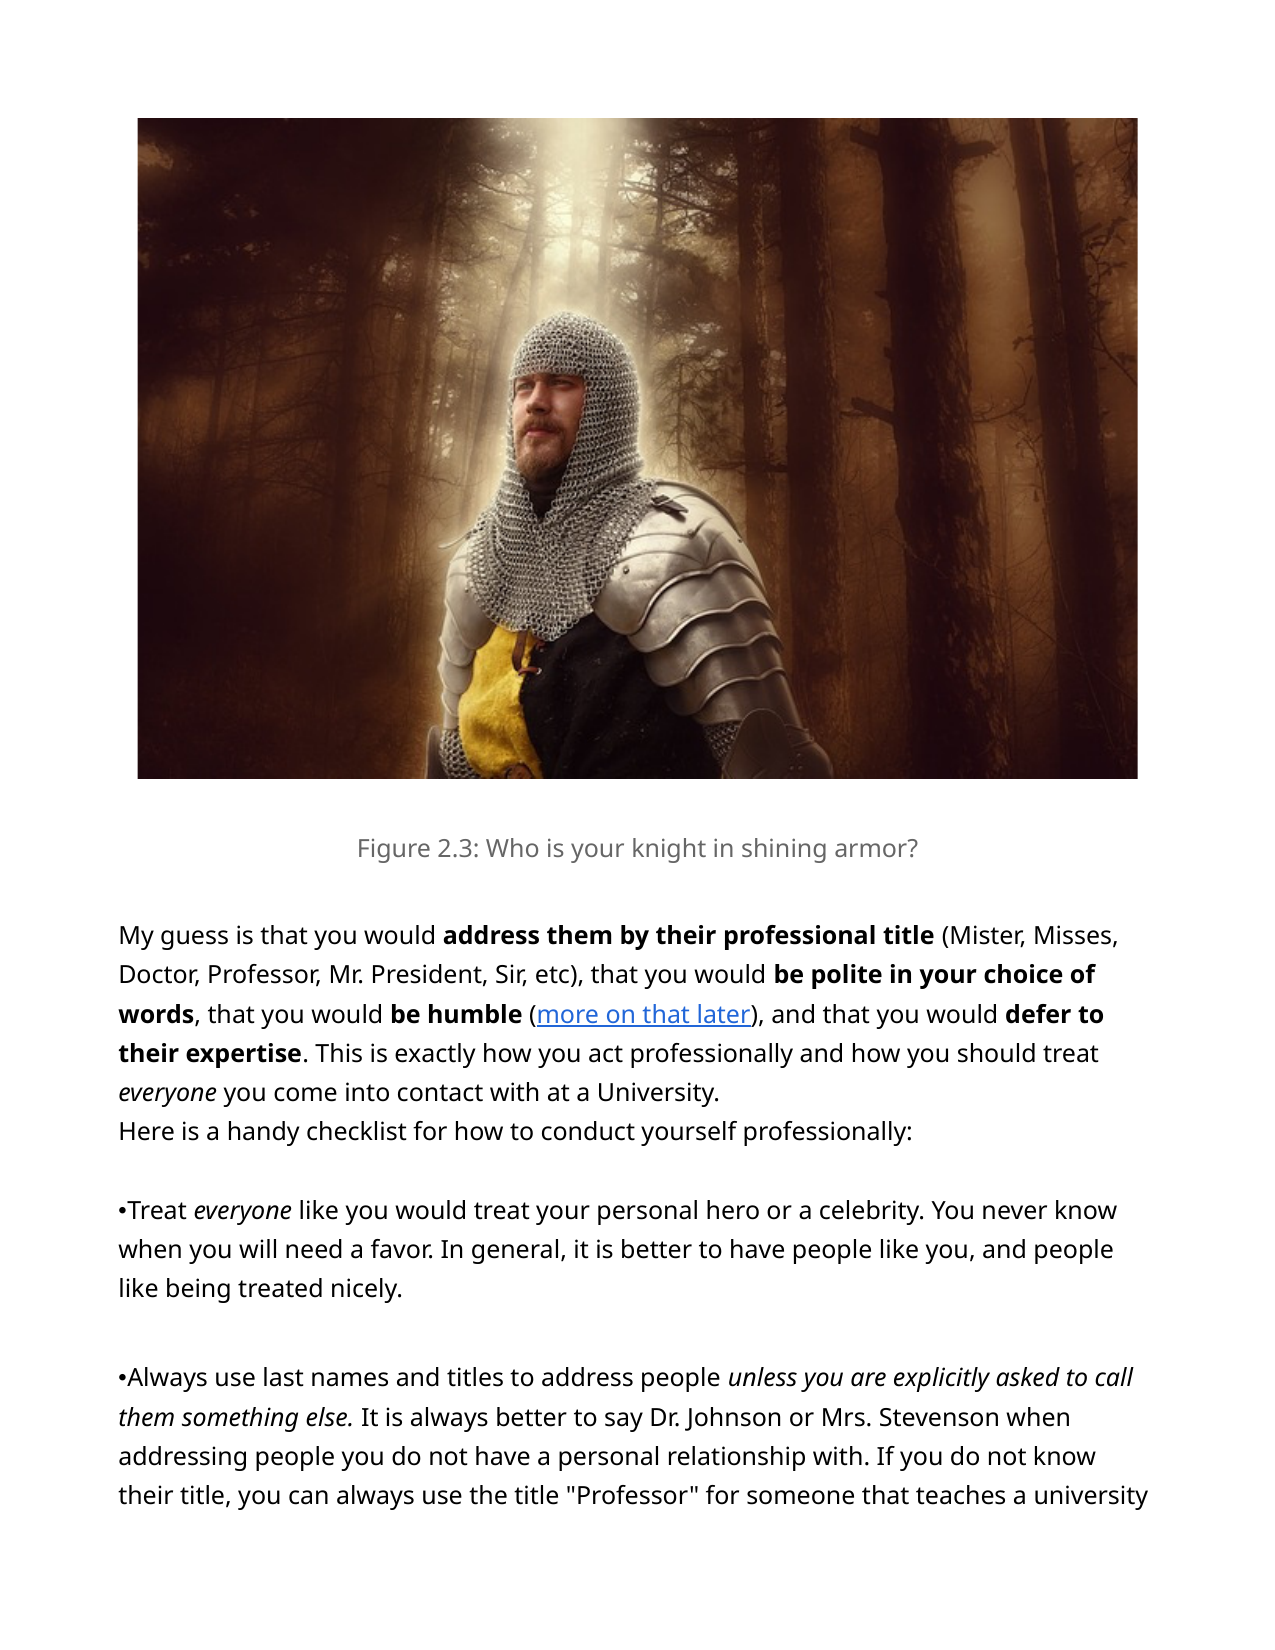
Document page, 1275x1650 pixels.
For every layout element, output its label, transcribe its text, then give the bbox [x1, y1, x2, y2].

text Figure 2.3: Who is your knight in shining armor? [118, 830, 1157, 864]
list Always use last names and titles to address people unless you are explicitly asked to call them something else. It is always better to say Dr. Johnson or Mrs. Stevenson when addressing people you do not have a personal relationship with. If you do not know their title, you can always use the title "Professor" for someone that teaches a university [118, 1360, 1157, 1512]
text My guess is that you would address them by their professional title (Mister, Misses, Doctor, Professor, Mr. President, Sir, etc), that you would be polite in your choice of words, that you would be humble (more on that later), and that you would defer to their expertise. This is exactly how you act professionally and how you should treat everyone you come into contact with at a University. [118, 918, 1157, 1109]
text Here is a handy checklist for how to conduct yourself professionally: [118, 1114, 1157, 1148]
list Treat everyone like you would treat your personal hero or a celebrity. You never know when you will need a favor. In general, it is better to have people like you, and people like being treated nicely. [118, 1193, 1157, 1305]
picture [137, 118, 1138, 779]
